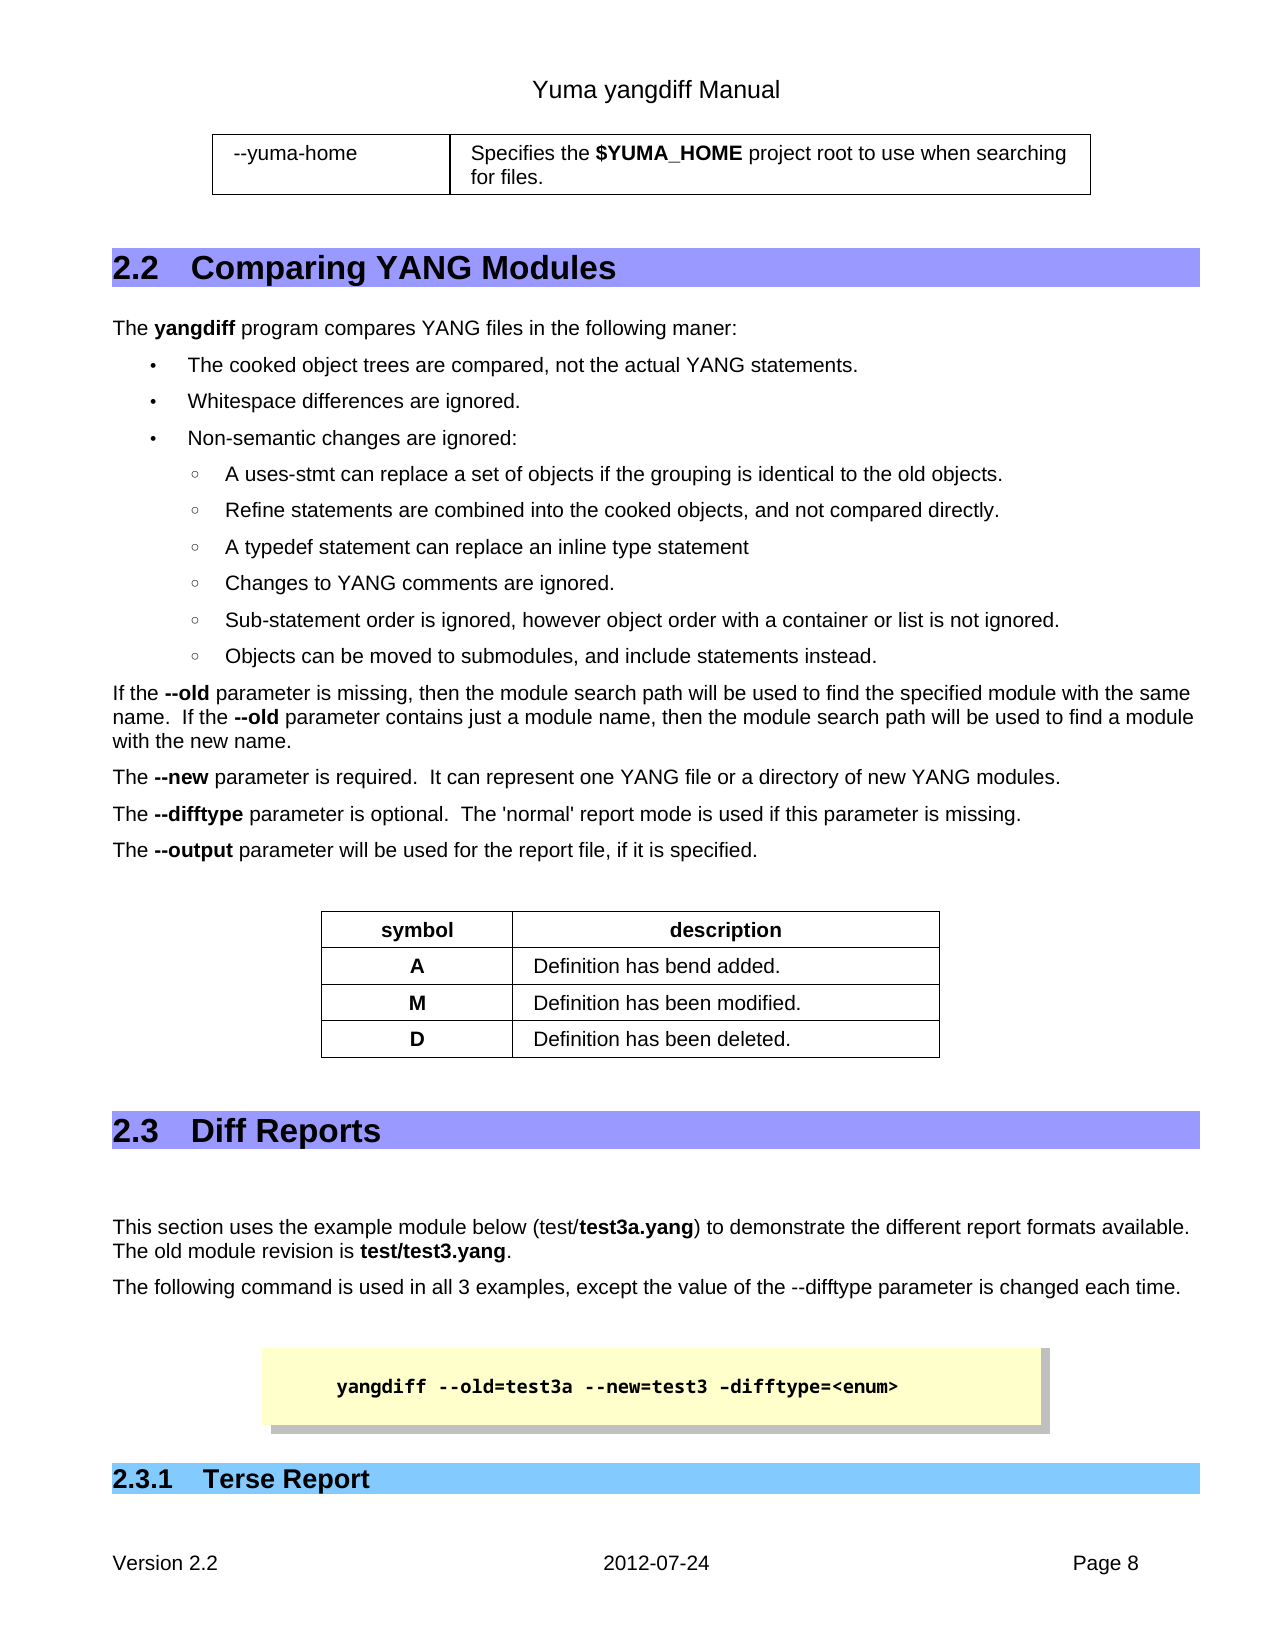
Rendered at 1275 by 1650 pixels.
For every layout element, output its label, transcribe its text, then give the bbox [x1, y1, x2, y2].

table_header description [513, 912, 939, 947]
subtitle Diff Reports [112, 1111, 1200, 1149]
list The cooked object trees are compared, not the actual YANG statements. [150, 352, 1200, 376]
text yangdiff --old=test3a --new=test3 –difftype=<enum> [262, 1374, 1041, 1399]
list Non-semantic changes are ignored: [150, 425, 1200, 449]
text The yangdiff program compares YANG files in the following maner: [112, 316, 1200, 340]
table_cell Definition has been deleted. [513, 1021, 939, 1057]
table_cell M [322, 985, 512, 1020]
list Changes to YANG comments are ignored. [187, 571, 1200, 595]
text The --difftype parameter is optional. The 'normal' report mode is used if this parameter is missing. [112, 801, 1200, 825]
text This section uses the example module below (test/test3a.yang) to demonstrate the different report formats available. The old module revision is test/test3.yang. [112, 1215, 1200, 1263]
list Objects can be moved to submodules, and include statements instead. [187, 644, 1200, 668]
table_cell Definition has been modified. [513, 985, 939, 1020]
table_cell Definition has bend added. [513, 948, 939, 984]
subtitle Terse Report [112, 1463, 1200, 1494]
text The --output parameter will be used for the report file, if it is specified. [112, 838, 1200, 862]
list A typedef statement can replace an inline type statement [187, 535, 1200, 559]
table_cell A [322, 948, 512, 984]
table_cell D [322, 1021, 512, 1057]
table_header symbol [322, 912, 512, 947]
list Refine statements are combined into the cooked objects, and not compared directly. [187, 498, 1200, 522]
table_cell Specifies the $YUMA_HOME project root to use when searching for files. [451, 135, 1090, 194]
list Whitespace differences are ignored. [150, 389, 1200, 413]
text The --new parameter is required. It can represent one YANG file or a directory of new YANG modules. [112, 765, 1200, 789]
table_cell --yuma-home [213, 135, 449, 194]
list Sub-statement order is ignored, however object order with a container or list is not ignored. [187, 608, 1200, 632]
text The following command is used in all 3 examples, except the value of the --difftype parameter is changed each time. [112, 1275, 1200, 1299]
text If the --old parameter is missing, then the module search path will be used to find the specified module with the same name. If the --old parameter contains just a module name, then the module search path will be used to find a module with the new name. [112, 681, 1200, 752]
list A uses-stmt can replace a set of objects if the grouping is identical to the old objects. [187, 462, 1200, 486]
subtitle Comparing YANG Modules [112, 248, 1200, 287]
